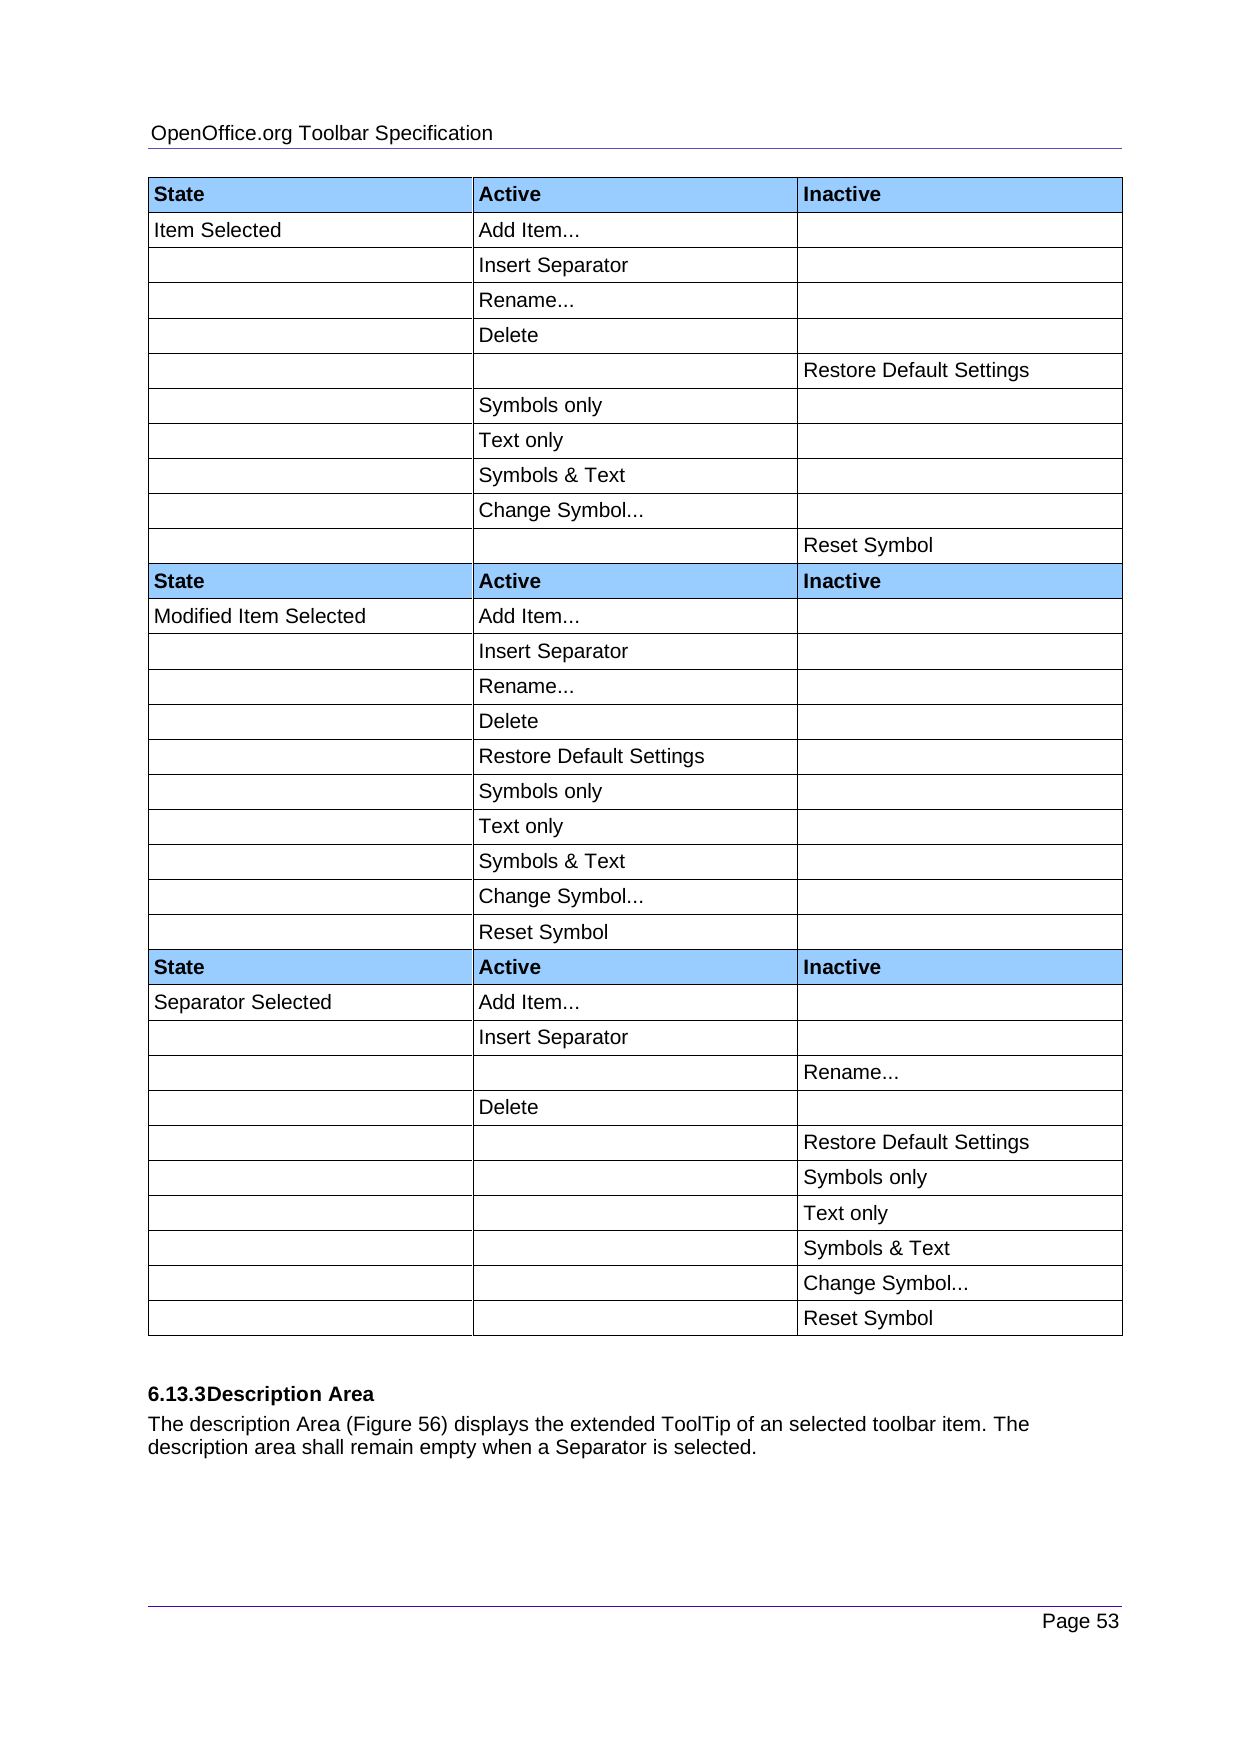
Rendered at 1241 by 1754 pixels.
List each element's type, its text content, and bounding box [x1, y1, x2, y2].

table_cell [149, 810, 472, 844]
table_cell [798, 424, 1122, 458]
table_cell Restore Default Settings [474, 740, 797, 774]
table_cell Separator Selected [149, 985, 472, 1020]
table_cell [798, 1021, 1122, 1055]
table_cell Reset Symbol [798, 1301, 1122, 1335]
table_cell [149, 319, 472, 353]
table_header State [149, 178, 472, 212]
table_cell Rename... [474, 670, 797, 704]
table_cell [149, 634, 472, 669]
table_cell Modified Item Selected [149, 599, 472, 633]
table_cell [149, 1091, 472, 1125]
table_cell [798, 389, 1122, 423]
table_cell [149, 1266, 472, 1300]
table_cell [474, 1161, 797, 1195]
table_cell [149, 1196, 472, 1230]
table_cell State [149, 950, 472, 984]
table_cell [798, 634, 1122, 669]
table_cell [149, 705, 472, 739]
table_cell [798, 494, 1122, 528]
table_cell [474, 1196, 797, 1230]
table_cell [474, 529, 797, 563]
table_cell [149, 459, 472, 493]
table_cell [798, 1091, 1122, 1125]
table_cell State [149, 564, 472, 598]
table_cell Text only [474, 424, 797, 458]
table_cell [798, 283, 1122, 318]
table_cell [798, 810, 1122, 844]
text The description Area (Figure 56) displays the extended ToolTip of an selected toolbar item. The description area shall remain empty when a Separator is selected. [148, 1412, 1122, 1459]
table_cell [474, 1126, 797, 1160]
table_cell Restore Default Settings [798, 1126, 1122, 1160]
table_cell Reset Symbol [798, 529, 1122, 563]
table_cell Change Symbol... [798, 1266, 1122, 1300]
table_cell Change Symbol... [474, 880, 797, 914]
table_cell Add Item... [474, 985, 797, 1020]
table_cell Symbols only [798, 1161, 1122, 1195]
table_cell Text only [798, 1196, 1122, 1230]
table_cell Delete [474, 705, 797, 739]
table_cell Active [474, 564, 797, 598]
table_cell [149, 880, 472, 914]
table_cell Symbols only [474, 389, 797, 423]
table_cell Reset Symbol [474, 915, 797, 949]
table_cell [798, 845, 1122, 879]
table_cell [149, 775, 472, 809]
table_cell [798, 915, 1122, 949]
table_cell [149, 1021, 472, 1055]
table_cell Inactive [798, 950, 1122, 984]
table_header Inactive [798, 178, 1122, 212]
table_cell Restore Default Settings [798, 354, 1122, 388]
table_cell [798, 319, 1122, 353]
table_cell [798, 880, 1122, 914]
table_cell [798, 740, 1122, 774]
table_cell [149, 424, 472, 458]
table_cell Inactive [798, 564, 1122, 598]
table_cell [149, 283, 472, 318]
table_cell Insert Separator [474, 1021, 797, 1055]
table_cell Delete [474, 1091, 797, 1125]
table_cell [474, 1231, 797, 1265]
table_header Active [474, 178, 797, 212]
table_cell Add Item... [474, 213, 797, 247]
table_cell [149, 1161, 472, 1195]
table_cell [149, 845, 472, 879]
table_cell Insert Separator [474, 248, 797, 282]
table_cell Text only [474, 810, 797, 844]
table_cell [798, 213, 1122, 247]
table_cell [149, 1126, 472, 1160]
table_cell [474, 1301, 797, 1335]
table_cell Symbols & Text [474, 845, 797, 879]
table_cell Add Item... [474, 599, 797, 633]
table_cell [149, 670, 472, 704]
table_cell [798, 670, 1122, 704]
table_cell [798, 775, 1122, 809]
table_cell [798, 248, 1122, 282]
table_cell Delete [474, 319, 797, 353]
table_cell [474, 354, 797, 388]
table_cell Symbols & Text [798, 1231, 1122, 1265]
table_cell [149, 494, 472, 528]
table_cell Rename... [474, 283, 797, 318]
table_cell [798, 705, 1122, 739]
table_cell [149, 915, 472, 949]
table_cell Insert Separator [474, 634, 797, 669]
table_cell [149, 1231, 472, 1265]
table_cell Item Selected [149, 213, 472, 247]
table_cell [149, 354, 472, 388]
table_cell [149, 1301, 472, 1335]
table_cell Symbols & Text [474, 459, 797, 493]
table_cell Change Symbol... [474, 494, 797, 528]
table_cell [798, 599, 1122, 633]
table_cell [798, 459, 1122, 493]
table_cell Active [474, 950, 797, 984]
table_cell [149, 1056, 472, 1090]
table_cell [149, 740, 472, 774]
table_cell [149, 529, 472, 563]
table_cell [798, 985, 1122, 1020]
table_cell Rename... [798, 1056, 1122, 1090]
subtitle Description Area [148, 1383, 1122, 1406]
table_cell [474, 1056, 797, 1090]
table_cell [149, 248, 472, 282]
table_cell [149, 389, 472, 423]
table_cell [474, 1266, 797, 1300]
table_cell Symbols only [474, 775, 797, 809]
